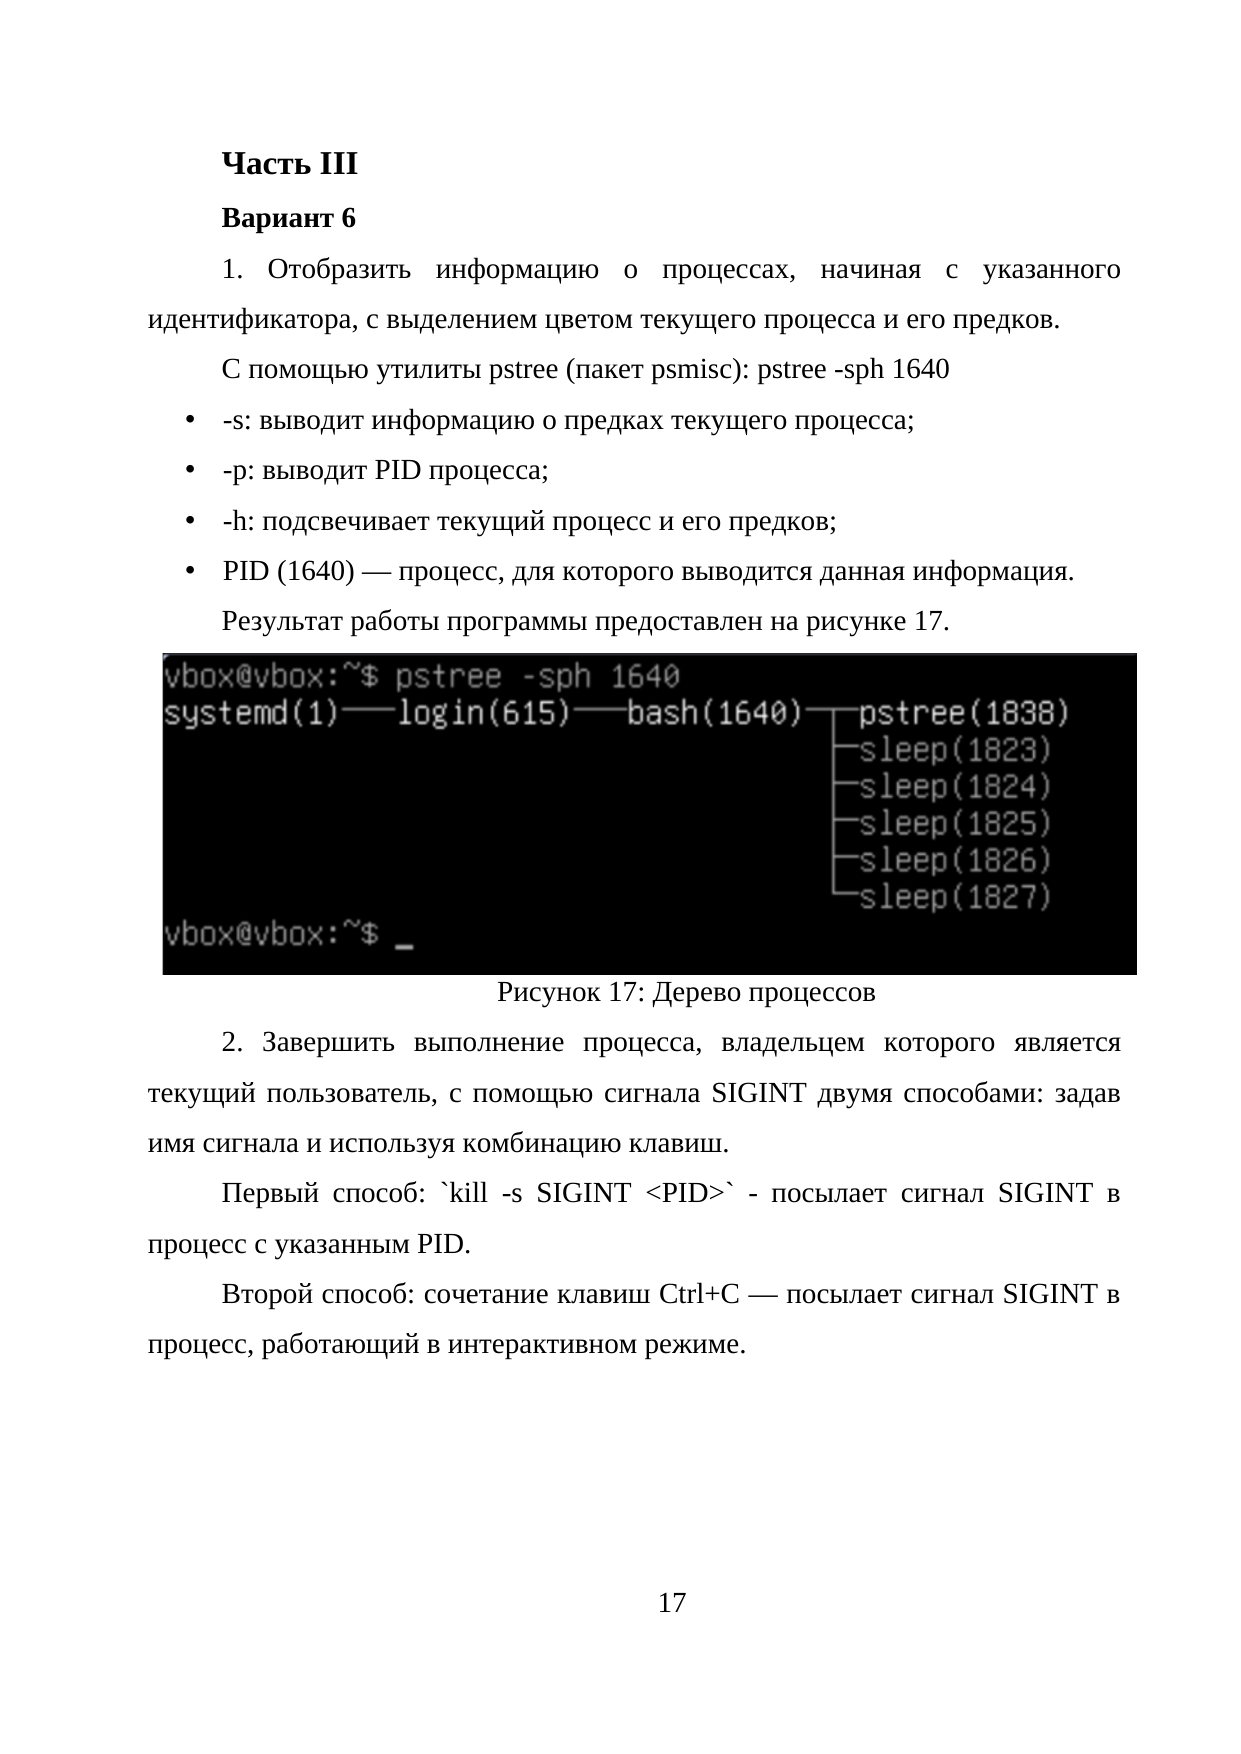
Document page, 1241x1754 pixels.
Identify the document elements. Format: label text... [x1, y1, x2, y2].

text Вариант 6 [148, 201, 1122, 234]
list -h: подсвечивает текущий процесс и его предков; [185, 503, 1122, 536]
text 1. Отобразить информацию о процессах, начиная с указанного идентификатора, с выделением цветом текущего процесса и его предков. [148, 251, 1122, 335]
list PID (1640) — процесс, для которого выводится данная информация. [185, 553, 1122, 587]
list -p: выводит PID процесса; [185, 452, 1122, 486]
text Второй способ: сочетание клавиш Ctrl+C — посылает сигнал SIGINT в процесс, работающий в интерактивном режиме. [148, 1276, 1122, 1360]
list -s: выводит информацию о предках текущего процесса; [185, 402, 1122, 436]
subtitle Часть III [148, 143, 1122, 181]
text Рисунок 17: Дерево процессов [148, 654, 1152, 1008]
text 2. Завершить выполнение процесса, владельцем которого является текущий пользователь, с помощью сигнала SIGINT двумя способами: задав имя сигнала и используя комбинацию клавиш. [148, 1024, 1122, 1159]
text Результат работы программы предоставлен на рисунке 17. [148, 603, 1122, 637]
text С помощью утилиты pstree (пакет psmisc): pstree -sph 1640 [148, 352, 1122, 385]
text Первый способ: `kill -s SIGINT <PID>` - посылает сигнал SIGINT в процесс с указанным PID. [148, 1176, 1122, 1259]
picture [162, 653, 1137, 975]
